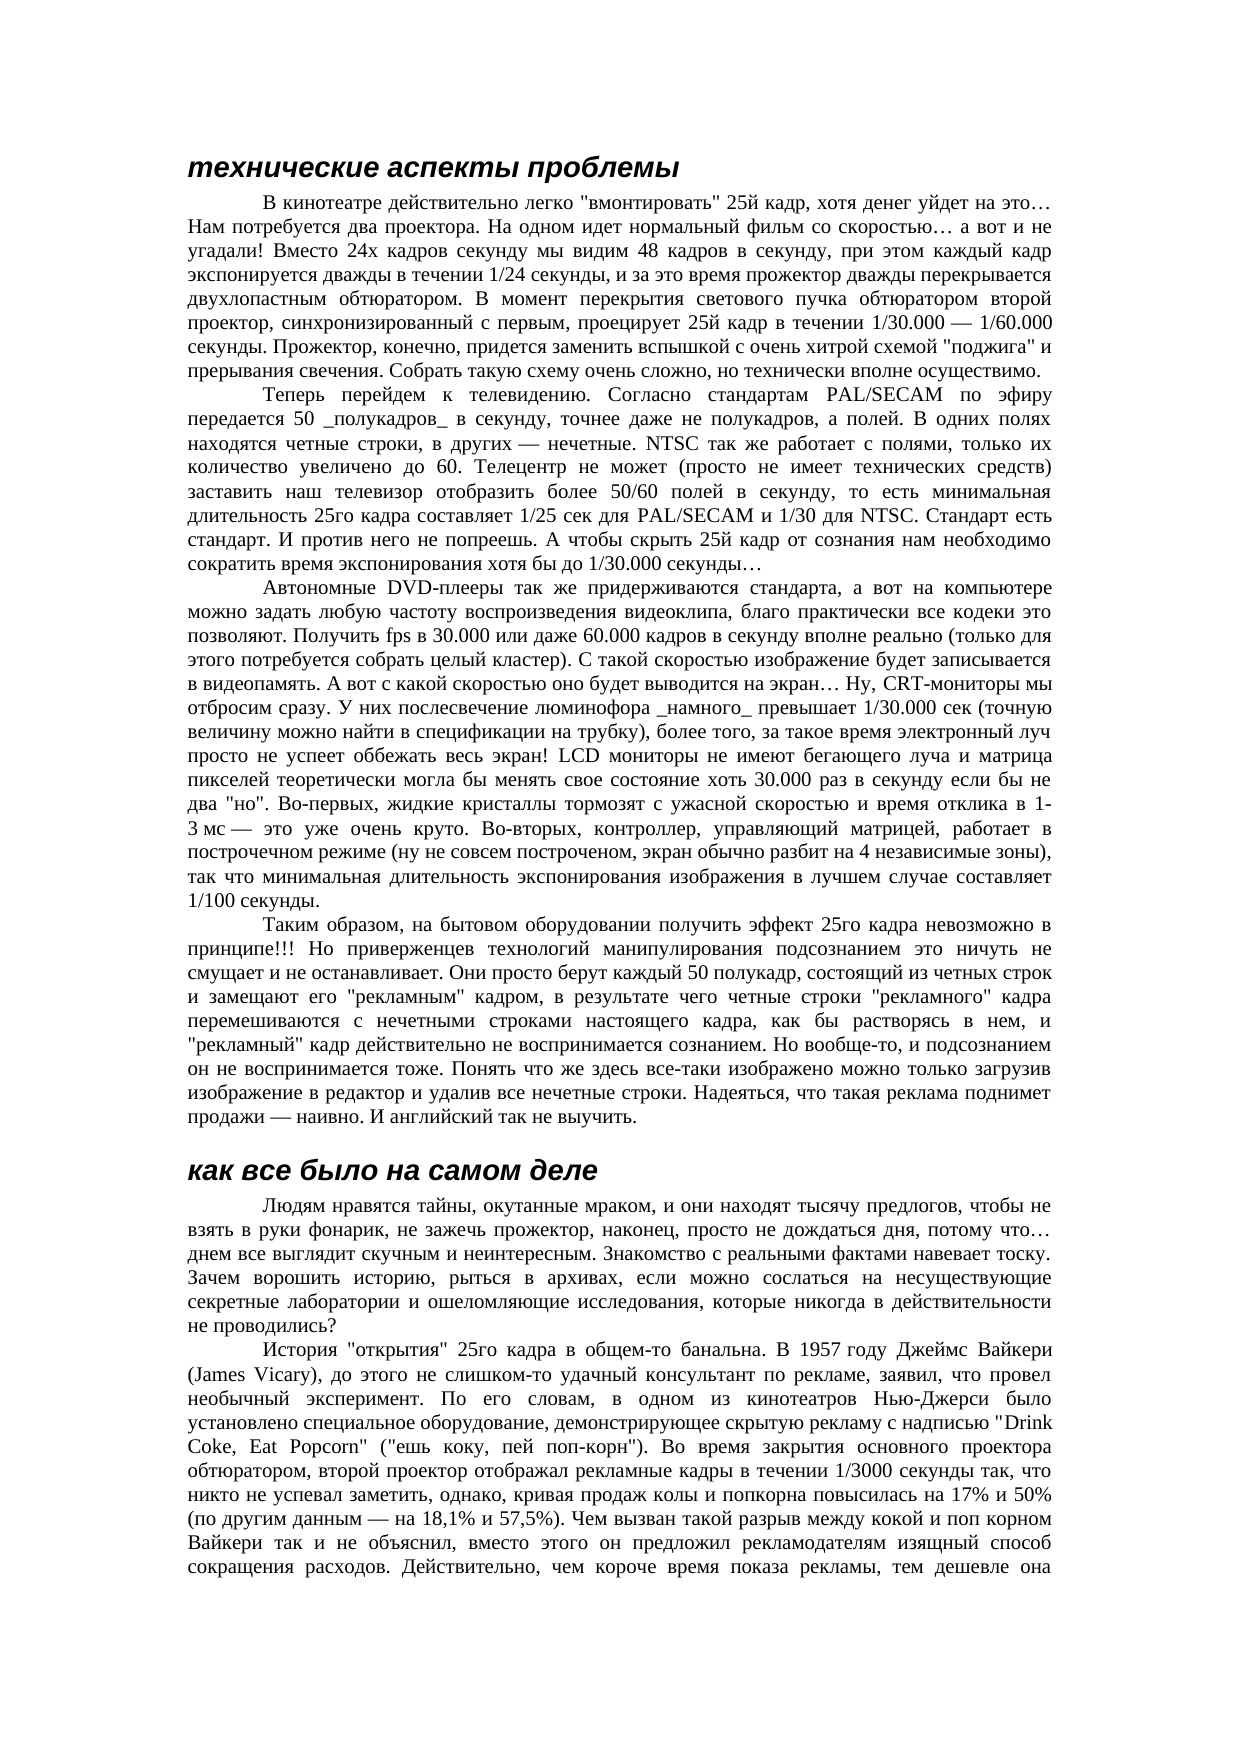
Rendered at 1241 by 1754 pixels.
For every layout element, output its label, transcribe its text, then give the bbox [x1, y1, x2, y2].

text Автономные DVD-плееры так же придерживаются стандарта, а вот на компьютере можно задать любую частоту воспроизведения видеоклипа, благо практически все кодеки это позволяют. Получить fps в 30.000 или даже 60.000 кадров в секунду вполне реально (только для этого потребуется собрать целый кластер). С такой скоростью изображение будет записывается в видеопамять. А вот с какой скоростью оно будет выводится на экран… Ну, CRT-мониторы мы отбросим сразу. У них послесвечение люминофора _намного_ превышает 1/30.000 сек (точную величину можно найти в спецификации на трубку), более того, за такое время электронный луч просто не успеет оббежать весь экран! LCD мониторы не имеют бегающего луча и матрица пикселей теоретически могла бы менять свое состояние хоть 30.000 раз в секунду если бы не два "но". Во-первых, жидкие кристаллы тормозят с ужасной скоростью и время отклика в 1-3 мс — это уже очень круто. Во-вторых, контроллер, управляющий матрицей, работает в построчечном режиме (ну не совсем построченом, экран обычно разбит на 4 независимые зоны), так что минимальная длительность экспонирования изображения в лучшем случае составляет 1/100 секунды. [187, 575, 1053, 912]
text История "открытия" 25го кадра в общем-то банальна. В 1957 году Джеймс Вайкери (James Vicary), до этого не слишком-то удачный консультант по рекламе, заявил, что провел необычный эксперимент. По его словам, в одном из кинотеатров Нью-Джерси было установлено специальное оборудование, демонстрирующее скрытую рекламу с надписью "Drink Coke, Eat Popcorn" ("ешь коку, пей поп-корн"). Во время закрытия основного проектора обтюратором, второй проектор отображал рекламные кадры в течении 1/3000 секунды так, что никто не успевал заметить, однако, кривая продаж колы и попкорна повысилась на 17% и 50% (по другим данным — на 18,1% и 57,5%). Чем вызван такой разрыв между кокой и поп корном Вайкери так и не объяснил, вместо этого он предложил рекламодателям изящный способ сокращения расходов. Действительно, чем короче время показа рекламы, тем дешевле она [187, 1337, 1053, 1578]
text Таким образом, на бытовом оборудовании получить эффект 25го кадра невозможно в принципе!!! Но приверженцев технологий манипулирования подсознанием это ничуть не смущает и не останавливает. Они просто берут каждый 50 полукадр, состоящий из четных строк и замещают его "рекламным" кадром, в результате чего четные строки "рекламного" кадра перемешиваются с нечетными строками настоящего кадра, как бы растворясь в нем, и "рекламный" кадр действительно не воспринимается сознанием. Но вообще-то, и подсознанием он не воспринимается тоже. Понять что же здесь все-таки изображено можно только загрузив изображение в редактор и удалив все нечетные строки. Надеяться, что такая реклама поднимет продажи — наивно. И английский так не выучить. [187, 912, 1053, 1128]
text В кинотеатре действительно легко "вмонтировать" 25й кадр, хотя денег уйдет на это… Нам потребуется два проектора. На одном идет нормальный фильм со скоростью… а вот и не угадали! Вместо 24х кадров секунду мы видим 48 кадров в секунду, при этом каждый кадр экспонируется дважды в течении 1/24 секунды, и за это время прожектор дважды перекрывается двухлопастным обтюратором. В момент перекрытия светового пучка обтюратором второй проектор, синхронизированный с первым, проецирует 25й кадр в течении 1/30.000 — 1/60.000 секунды. Прожектор, конечно, придется заменить вспышкой с очень хитрой схемой "поджига" и прерывания свечения. Собрать такую схему очень сложно, но технически вполне осуществимо. [187, 190, 1053, 382]
subtitle технические аспекты проблемы [187, 150, 1053, 183]
text Людям нравятся тайны, окутанные мраком, и они находят тысячу предлогов, чтобы не взять в руки фонарик, не зажечь прожектор, наконец, просто не дождаться дня, потому что… днем все выглядит скучным и неинтересным. Знакомство с реальными фактами навевает тоску. Зачем ворошить историю, рыться в архивах, если можно сослаться на несуществующие секретные лаборатории и ошеломляющие исследования, которые никогда в действительности не проводились? [187, 1193, 1053, 1337]
subtitle как все было на самом деле [187, 1153, 1053, 1187]
text Теперь перейдем к телевидению. Согласно стандартам PAL/SECAM по эфиру передается 50 _полукадров_ в секунду, точнее даже не полукадров, а полей. В одних полях находятся четные строки, в других — нечетные. NTSC так же работает с полями, только их количество увеличено до 60. Телецентр не может (просто не имеет технических средств) заставить наш телевизор отобразить более 50/60 полей в секунду, то есть минимальная длительность 25го кадра составляет 1/25 сек для PAL/SECAM и 1/30 для NTSC. Стандарт есть стандарт. И против него не попреешь. А чтобы скрыть 25й кадр от сознания нам необходимо сократить время экспонирования хотя бы до 1/30.000 секунды… [187, 382, 1053, 575]
